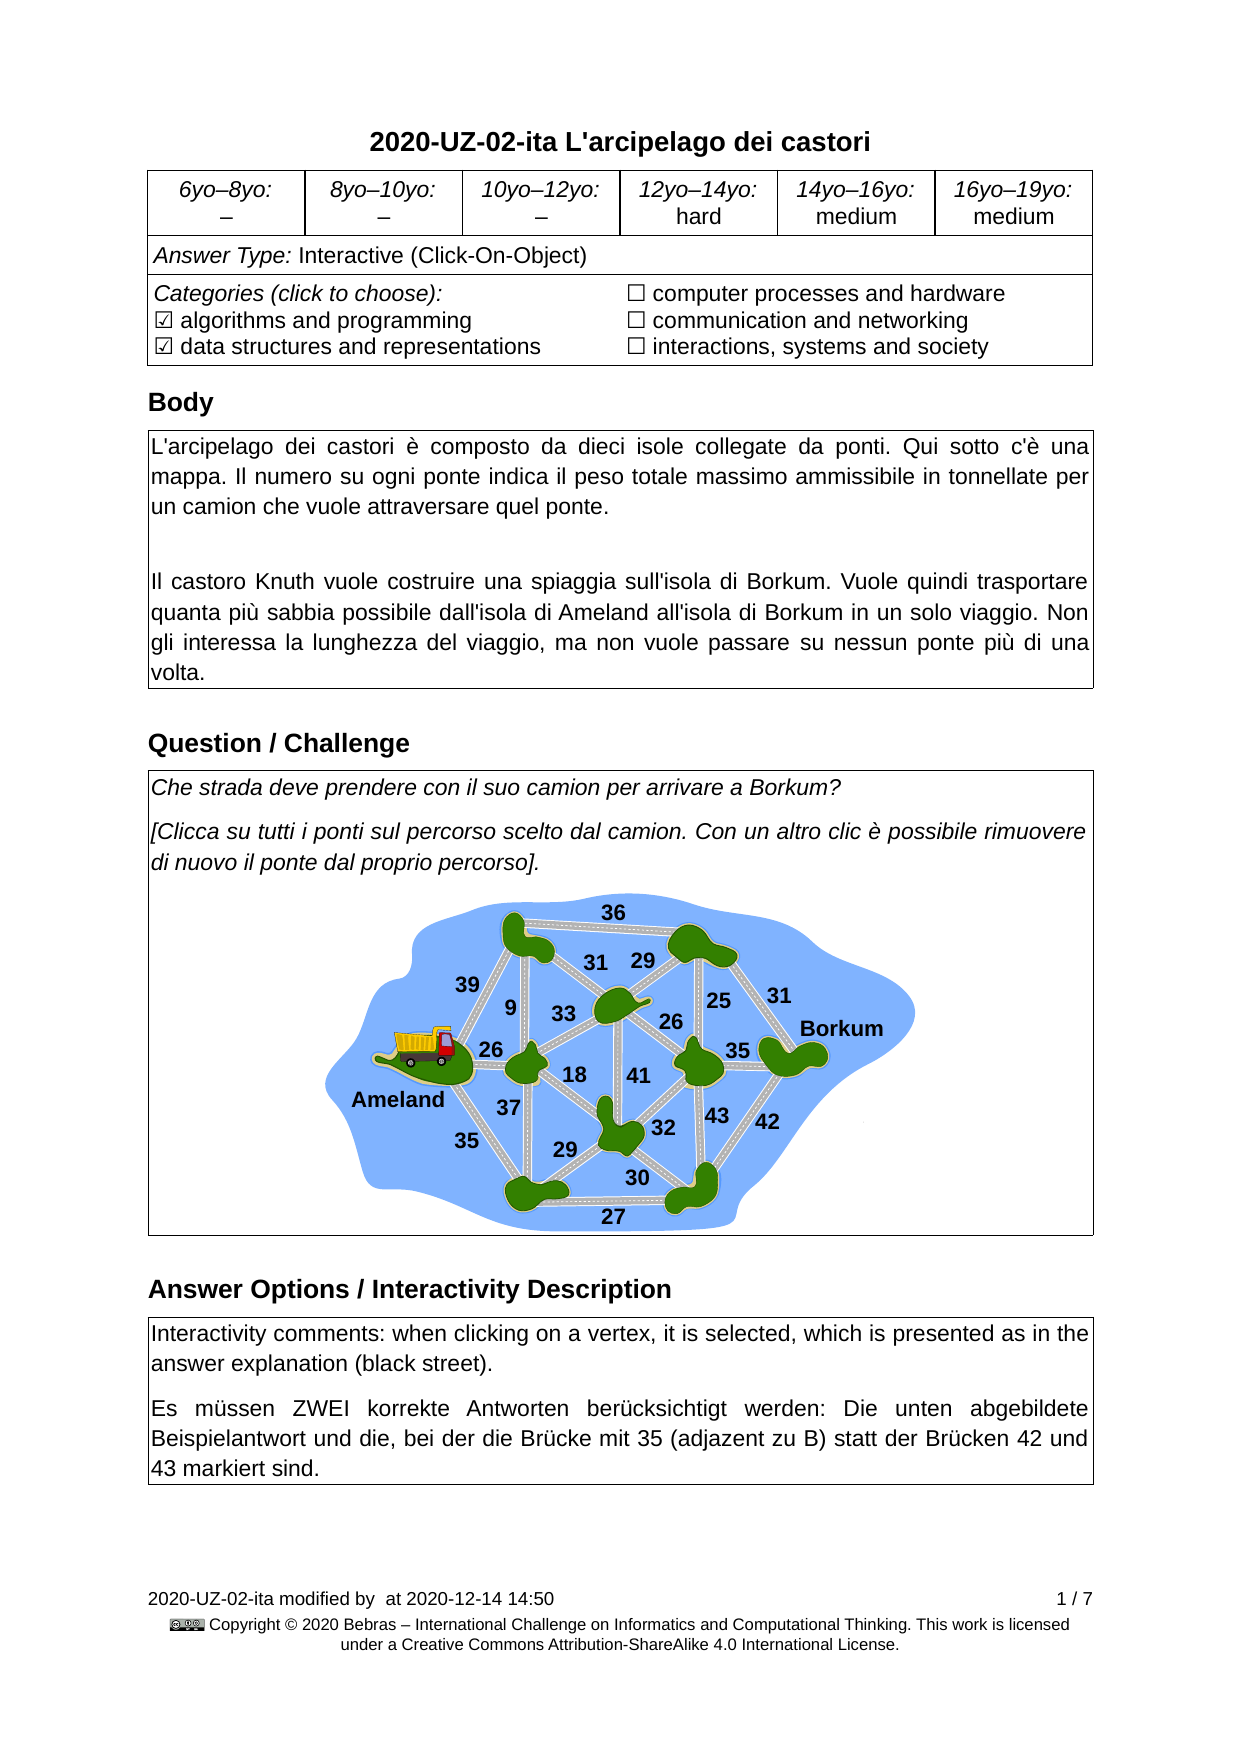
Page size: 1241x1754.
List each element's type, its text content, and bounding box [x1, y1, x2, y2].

text Es müssen ZWEI korrekte Antworten berücksichtigt werden: Die unten abgebildete Beispielantwort und die, bei der die Brücke mit 35 (adjazent zu B) statt der Brücken 42 und 43 markiert sind. [149, 1392, 1093, 1484]
table_header 8yo–10yo: – [306, 171, 462, 235]
subtitle 2020-UZ-02-ita L'arcipelago dei castori [148, 125, 1093, 157]
table_cell Categories (click to choose): ☑ algorithms and programming ☑ data structures and representations [148, 275, 620, 365]
table_header 12yo–14yo: hard [621, 171, 777, 235]
text [Clicca su tutti i ponti sul percorso scelto dal camion. Con un altro clic è possibile rimuovere di nuovo il ponte dal proprio percorso]. [149, 815, 1093, 875]
text Interactivity comments: when clicking on a vertex, it is selected, which is presented as in the answer explanation (black street). [149, 1318, 1093, 1376]
subtitle Question / Challenge [148, 728, 1093, 758]
subtitle Body [148, 387, 1093, 417]
text Che strada deve prendere con il suo camion per arrivare a Borkum? [149, 771, 1093, 800]
table_cell Answer Type: Interactive (Click-On-Object) [148, 236, 1092, 274]
table_cell ☐ computer processes and hardware ☐ communication and networking ☐ interactions, systems and society [620, 275, 1092, 365]
table_header 6yo–8yo: – [148, 171, 304, 235]
text Il castoro Knuth vuole costruire una spiaggia sull'isola di Borkum. Vuole quindi trasportare quanta più sabbia possibile dall'isola di Ameland all'isola di Borkum in un solo viaggio. Non gli interessa la lunghezza del viaggio, ma non vuole passare su nessun ponte più di una volta. [149, 535, 1093, 688]
table_header 16yo–19yo: medium [936, 171, 1092, 235]
text L'arcipelago dei castori è composto da dieci isole collegate da ponti. Qui sotto c'è una mappa. Il numero su ogni ponte indica il peso totale massimo ammissibile in tonnellate per un camion che vuole attraversare quel ponte. [149, 431, 1093, 520]
table_header 10yo–12yo: – [463, 171, 619, 235]
subtitle Answer Options / Interactivity Description [148, 1274, 1093, 1304]
table_header 14yo–16yo: medium [778, 171, 934, 235]
